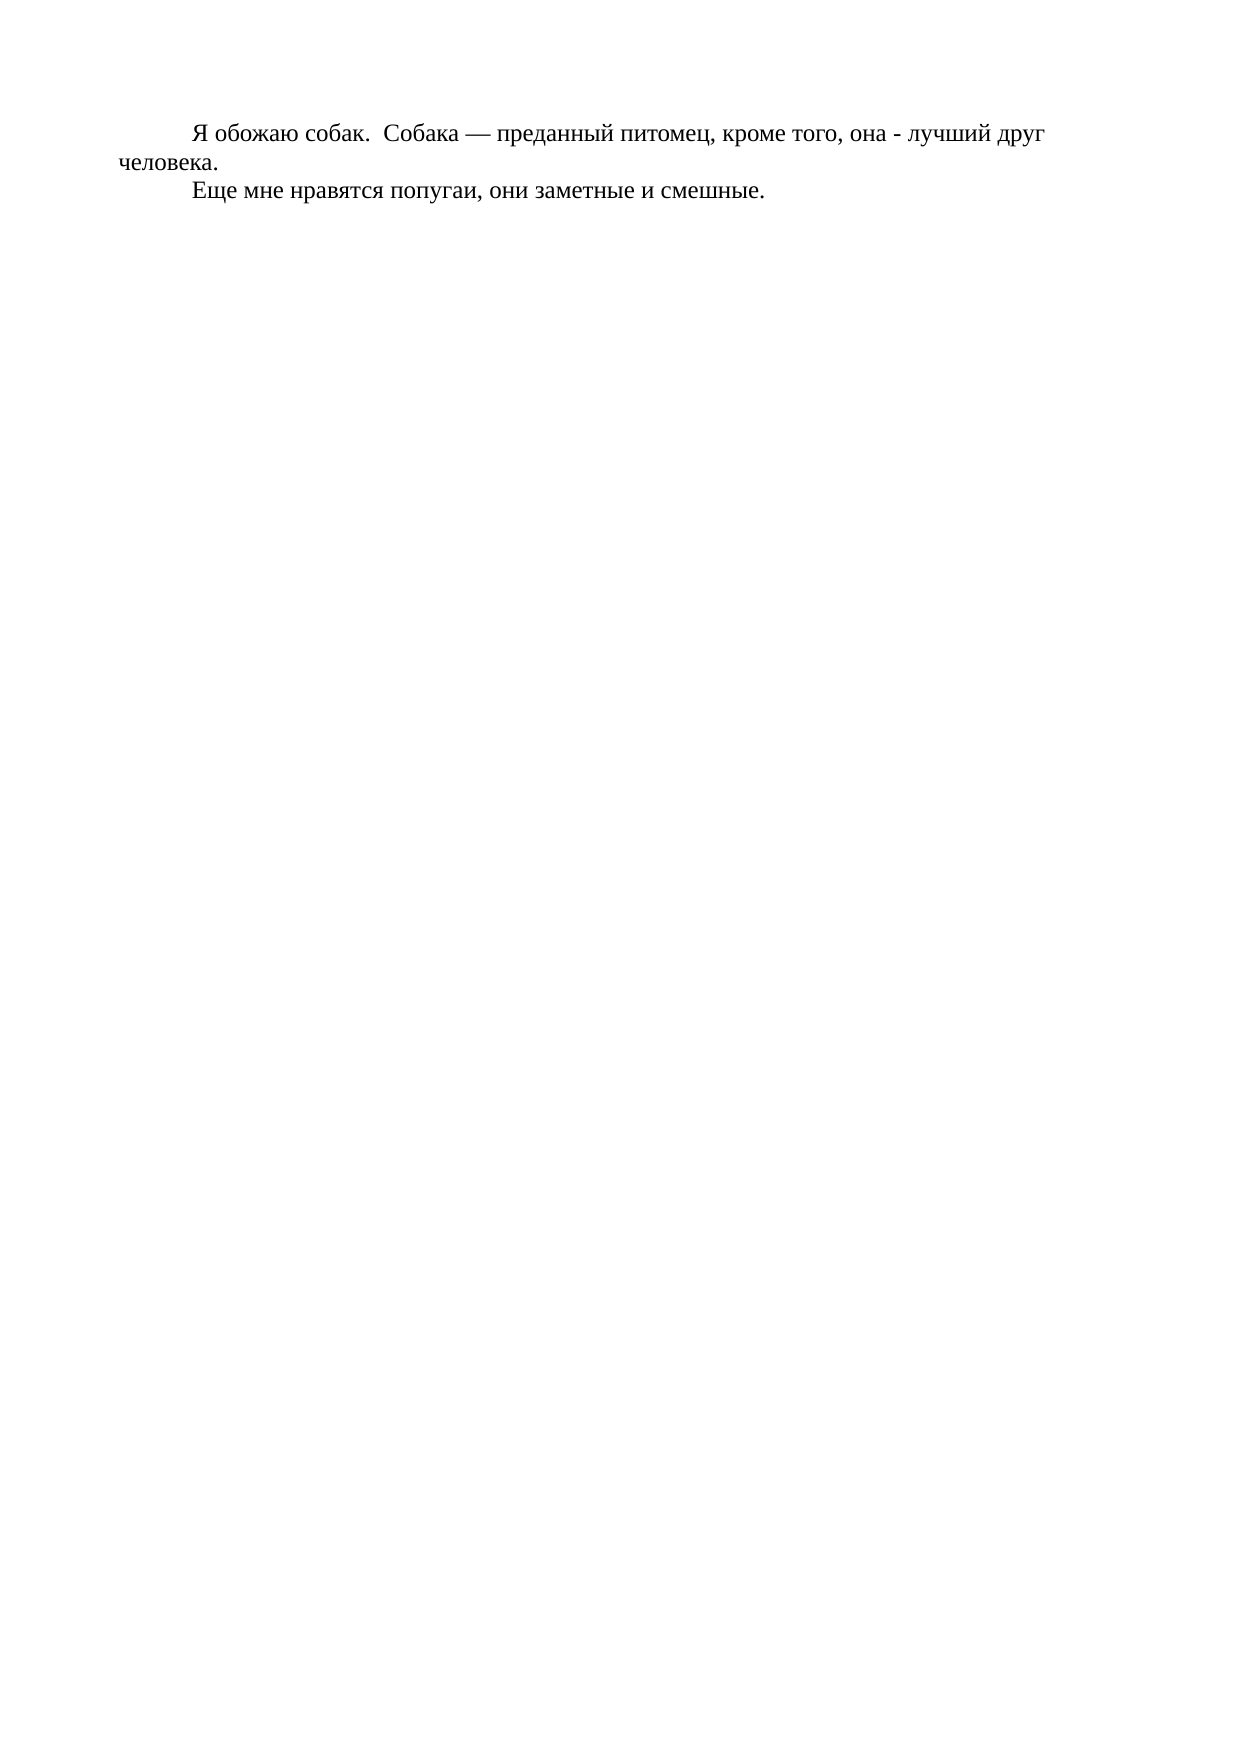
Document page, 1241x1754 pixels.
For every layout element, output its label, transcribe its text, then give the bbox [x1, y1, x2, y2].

text Я обожаю собак. Собака — преданный питомец, кроме того, она - лучший друг человека. [118, 118, 1122, 176]
text Еще мне нравятся попугаи, они заметные и смешные. [118, 176, 1122, 204]
